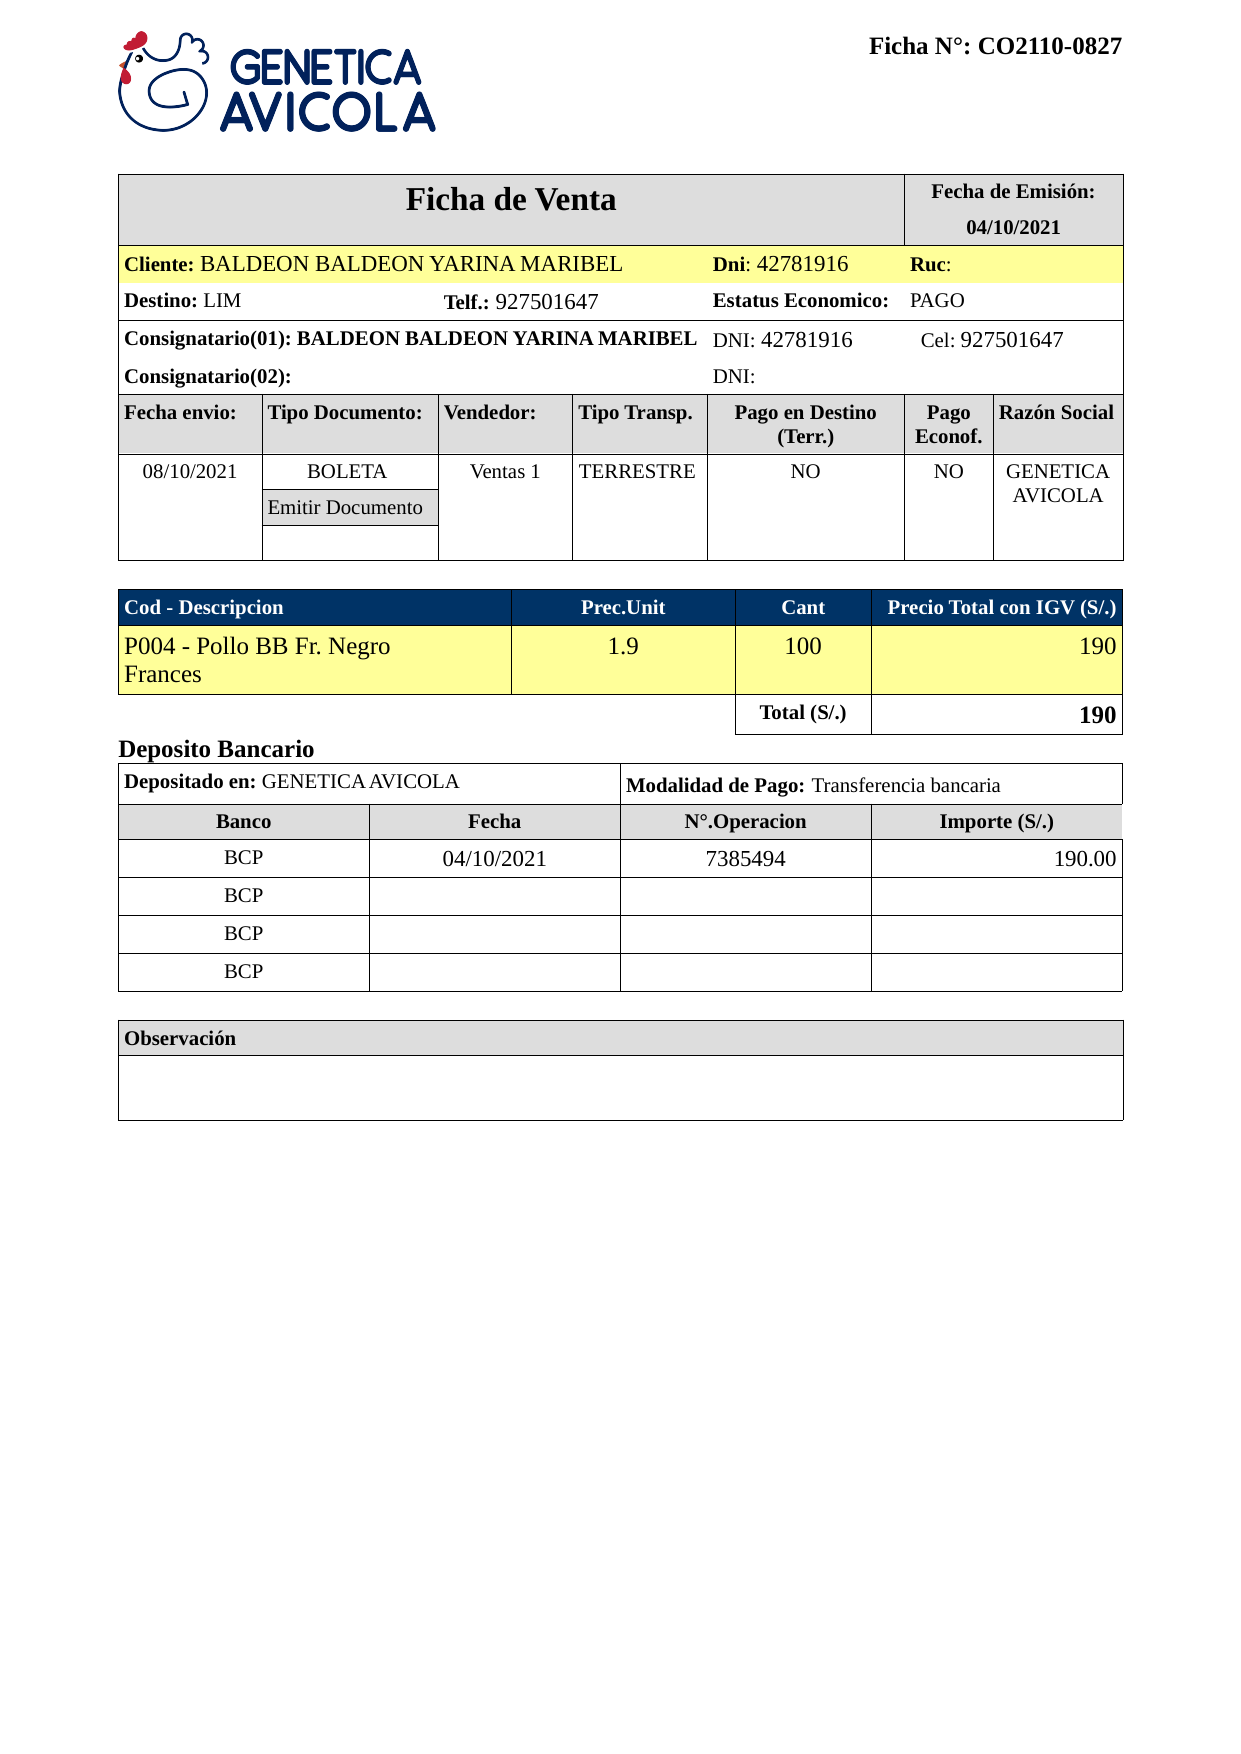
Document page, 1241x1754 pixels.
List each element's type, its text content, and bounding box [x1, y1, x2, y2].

table_header Prec.Unit [512, 590, 735, 625]
table_header Depositado en: GENETICA AVICOLA [119, 764, 620, 803]
table_cell Banco [119, 805, 369, 839]
table_cell Ruc: [904, 246, 1123, 283]
table_cell Total (S/.) [736, 695, 871, 734]
table_cell Cliente: BALDEON BALDEON YARINA MARIBEL [119, 246, 707, 283]
table_cell [872, 916, 1122, 953]
table_cell 08/10/2021 [119, 455, 262, 560]
table_cell Estatus Economico: [707, 283, 904, 320]
table_cell 190 [872, 695, 1122, 734]
table_cell [621, 878, 871, 915]
text Deposito Bancario [118, 734, 1122, 763]
table_cell NO [708, 455, 904, 560]
table_cell Fecha envio: [119, 395, 262, 453]
table_header Cod - Descripcion [119, 590, 511, 625]
picture [118, 31, 436, 132]
table_cell N°.Operacion [621, 805, 871, 839]
table_cell DNI: [707, 358, 1123, 394]
table_cell [621, 954, 871, 991]
table_cell 100 [736, 626, 871, 694]
table_cell PAGO [904, 283, 1123, 320]
table_cell [263, 526, 438, 560]
table_cell NO [905, 455, 993, 560]
table_cell [370, 916, 620, 953]
table_cell Tipo Documento: [263, 395, 438, 453]
table_cell Importe (S/.) [872, 805, 1122, 839]
table_cell Consignatario(02): [119, 358, 707, 394]
table_cell TERRESTRE [573, 455, 707, 560]
table_header Cant [736, 590, 871, 625]
table_cell 7385494 [621, 840, 871, 877]
table_cell [511, 695, 735, 734]
table_cell DNI: 42781916 [707, 321, 915, 358]
table_cell Tipo Transp. [573, 395, 707, 453]
table_cell Cel: 927501647 [915, 321, 1123, 358]
table_header Fecha de Emisión: [905, 175, 1123, 209]
table_cell 04/10/2021 [905, 209, 1123, 245]
table_cell [872, 878, 1122, 915]
table_cell [621, 916, 871, 953]
table_cell BCP [119, 840, 369, 877]
table_cell BCP [119, 878, 369, 915]
table_header Observación [119, 1021, 1123, 1055]
table_header Ficha de Venta [119, 175, 904, 245]
table_cell 1.9 [512, 626, 735, 694]
table_cell Consignatario(01): BALDEON BALDEON YARINA MARIBEL [119, 321, 707, 358]
table_header Modalidad de Pago: Transferencia bancaria [621, 764, 1122, 803]
table_cell [872, 954, 1122, 991]
table_cell Pago Econof. [905, 395, 993, 453]
table_cell Ventas 1 [439, 455, 572, 560]
table_cell [370, 878, 620, 915]
table_cell Razón Social [994, 395, 1123, 453]
table_cell Dni: 42781916 [707, 246, 904, 283]
table_cell [119, 1056, 1123, 1119]
table_cell Pago en Destino (Terr.) [708, 395, 904, 453]
table_cell Vendedor: [439, 395, 572, 453]
table_cell [370, 954, 620, 991]
table_cell [118, 695, 511, 734]
table_cell BCP [119, 916, 369, 953]
table_cell 04/10/2021 [370, 840, 620, 877]
table_cell BOLETA [263, 455, 438, 489]
table_cell GENETICA AVICOLA [994, 455, 1123, 560]
table_header Precio Total con IGV (S/.) [872, 590, 1122, 625]
table_cell BCP [119, 954, 369, 991]
table_cell Destino: LIM [119, 283, 438, 320]
table_cell P004 - Pollo BB Fr. Negro Frances [119, 626, 511, 694]
table_cell Telf.: 927501647 [438, 283, 707, 320]
table_cell 190.00 [872, 840, 1122, 877]
table_cell 190 [872, 626, 1122, 694]
table_cell Fecha [370, 805, 620, 839]
table_cell Emitir Documento [263, 490, 438, 525]
